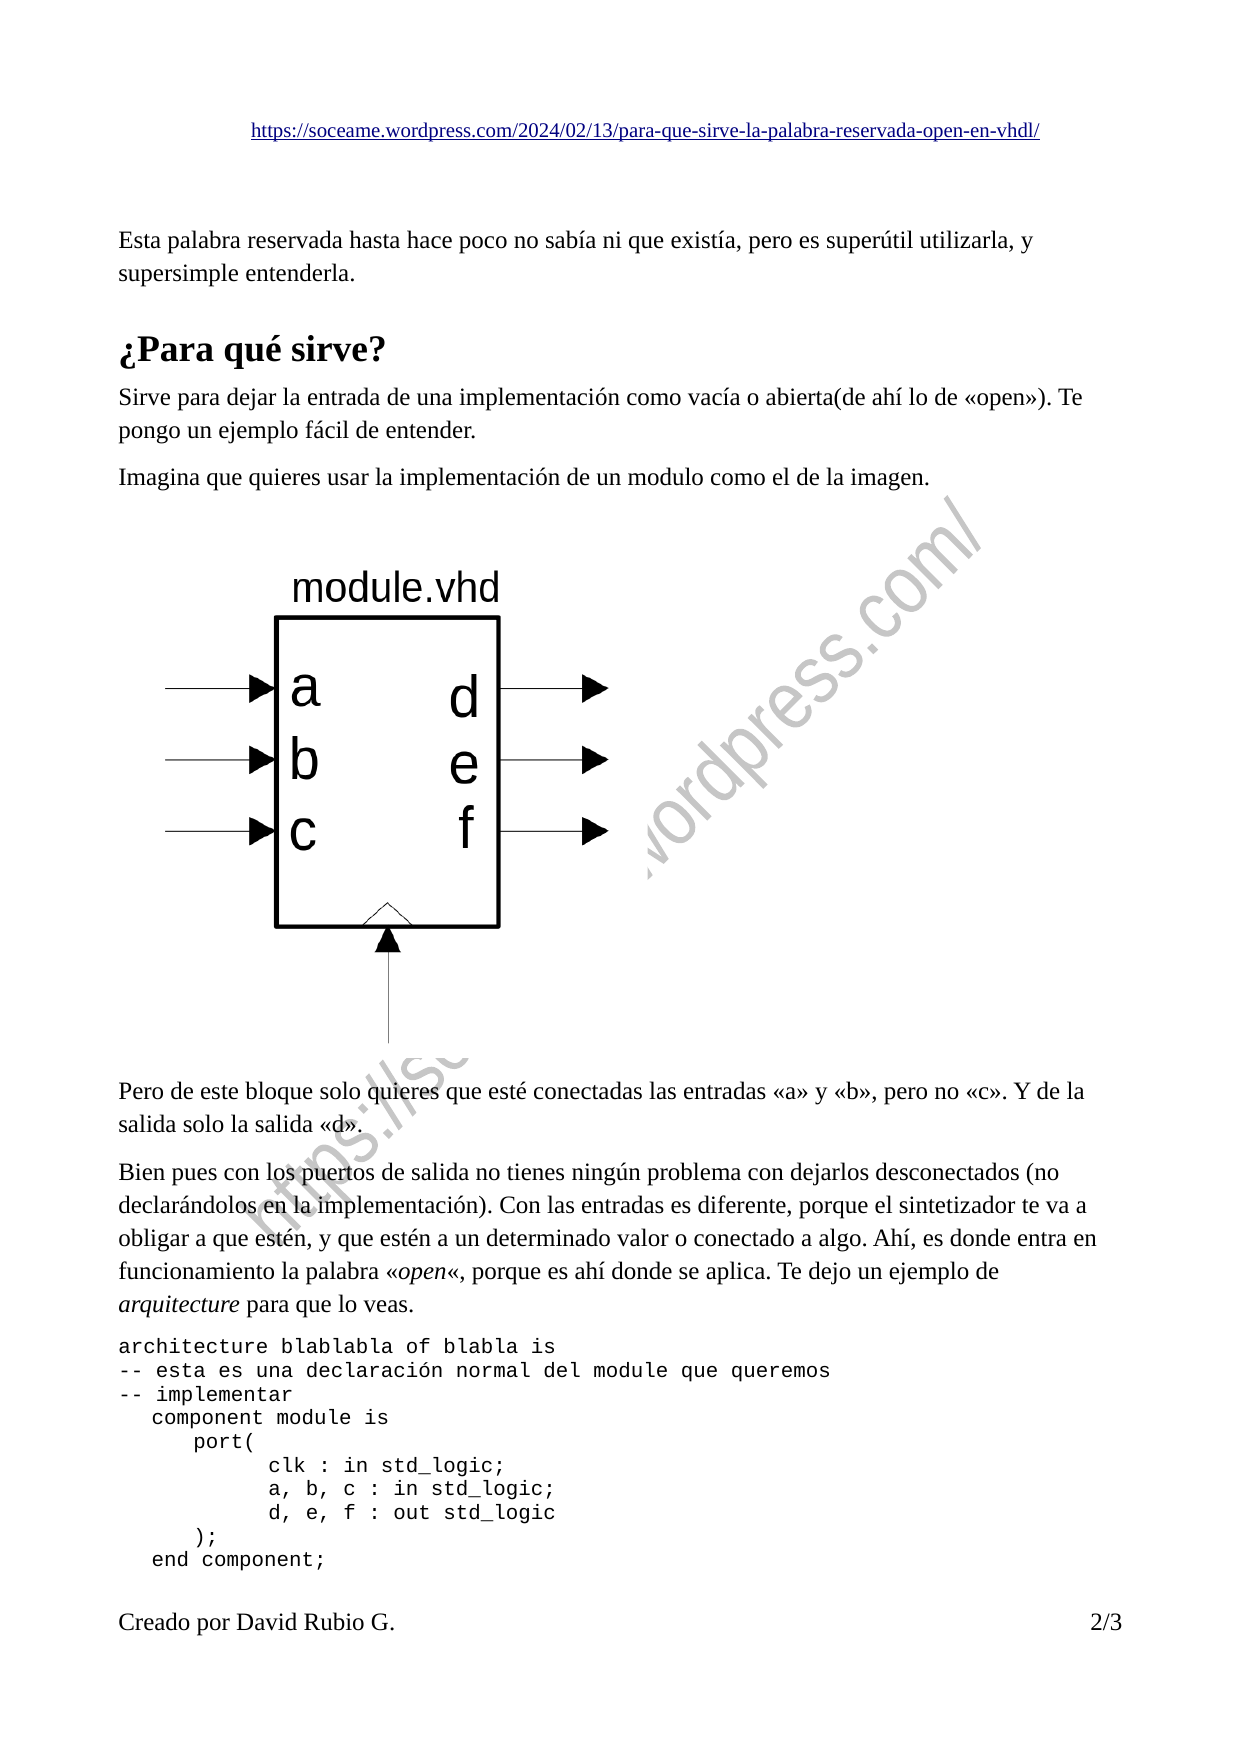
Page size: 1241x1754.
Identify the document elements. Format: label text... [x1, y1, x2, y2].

text -- implementar [118, 1384, 1122, 1407]
text Bien pues con los puertos de salida no tienes ningún problema con dejarlos desconectados (no declarándolos en la implementación). Con las entradas es diferente, porque el sintetizador te va a obligar a que estén, y que estén a un determinado valor o conectado a algo. Ahí, es donde entra en funcionamiento la palabra «open«, porque es ahí donde se aplica. Te dejo un ejemplo de arquitecture para que lo veas. [118, 1157, 1122, 1318]
text ); [118, 1526, 1122, 1549]
text end component; [118, 1549, 1122, 1573]
text Esta palabra reservada hasta hace poco no sabía ni que existía, pero es superútil utilizarla, y supersimple entenderla. [118, 225, 1122, 286]
text a, b, c : in std_logic; [118, 1478, 1122, 1502]
text Sirve para dejar la entrada de una implementación como vacía o abierta(de ahí lo de «open»). Te pongo un ejemplo fácil de entender. [118, 382, 1122, 443]
text component module is [118, 1407, 1122, 1431]
text Imagina que quieres usar la implementación de un modulo como el de la imagen. [118, 462, 1122, 491]
text clk : in std_logic; [118, 1455, 1122, 1478]
text port( [118, 1431, 1122, 1455]
text architecture blablabla of blabla is [118, 1336, 1122, 1360]
text -- esta es una declaración normal del module que queremos [118, 1360, 1122, 1384]
picture [118, 510, 648, 1058]
text d, e, f : out std_logic [118, 1502, 1122, 1526]
subtitle ¿Para qué sirve? [118, 326, 1122, 369]
text Pero de este bloque solo quieres que esté conectadas las entradas «a» y «b», pero no «c». Y de la salida solo la salida «d». [118, 1076, 1122, 1138]
